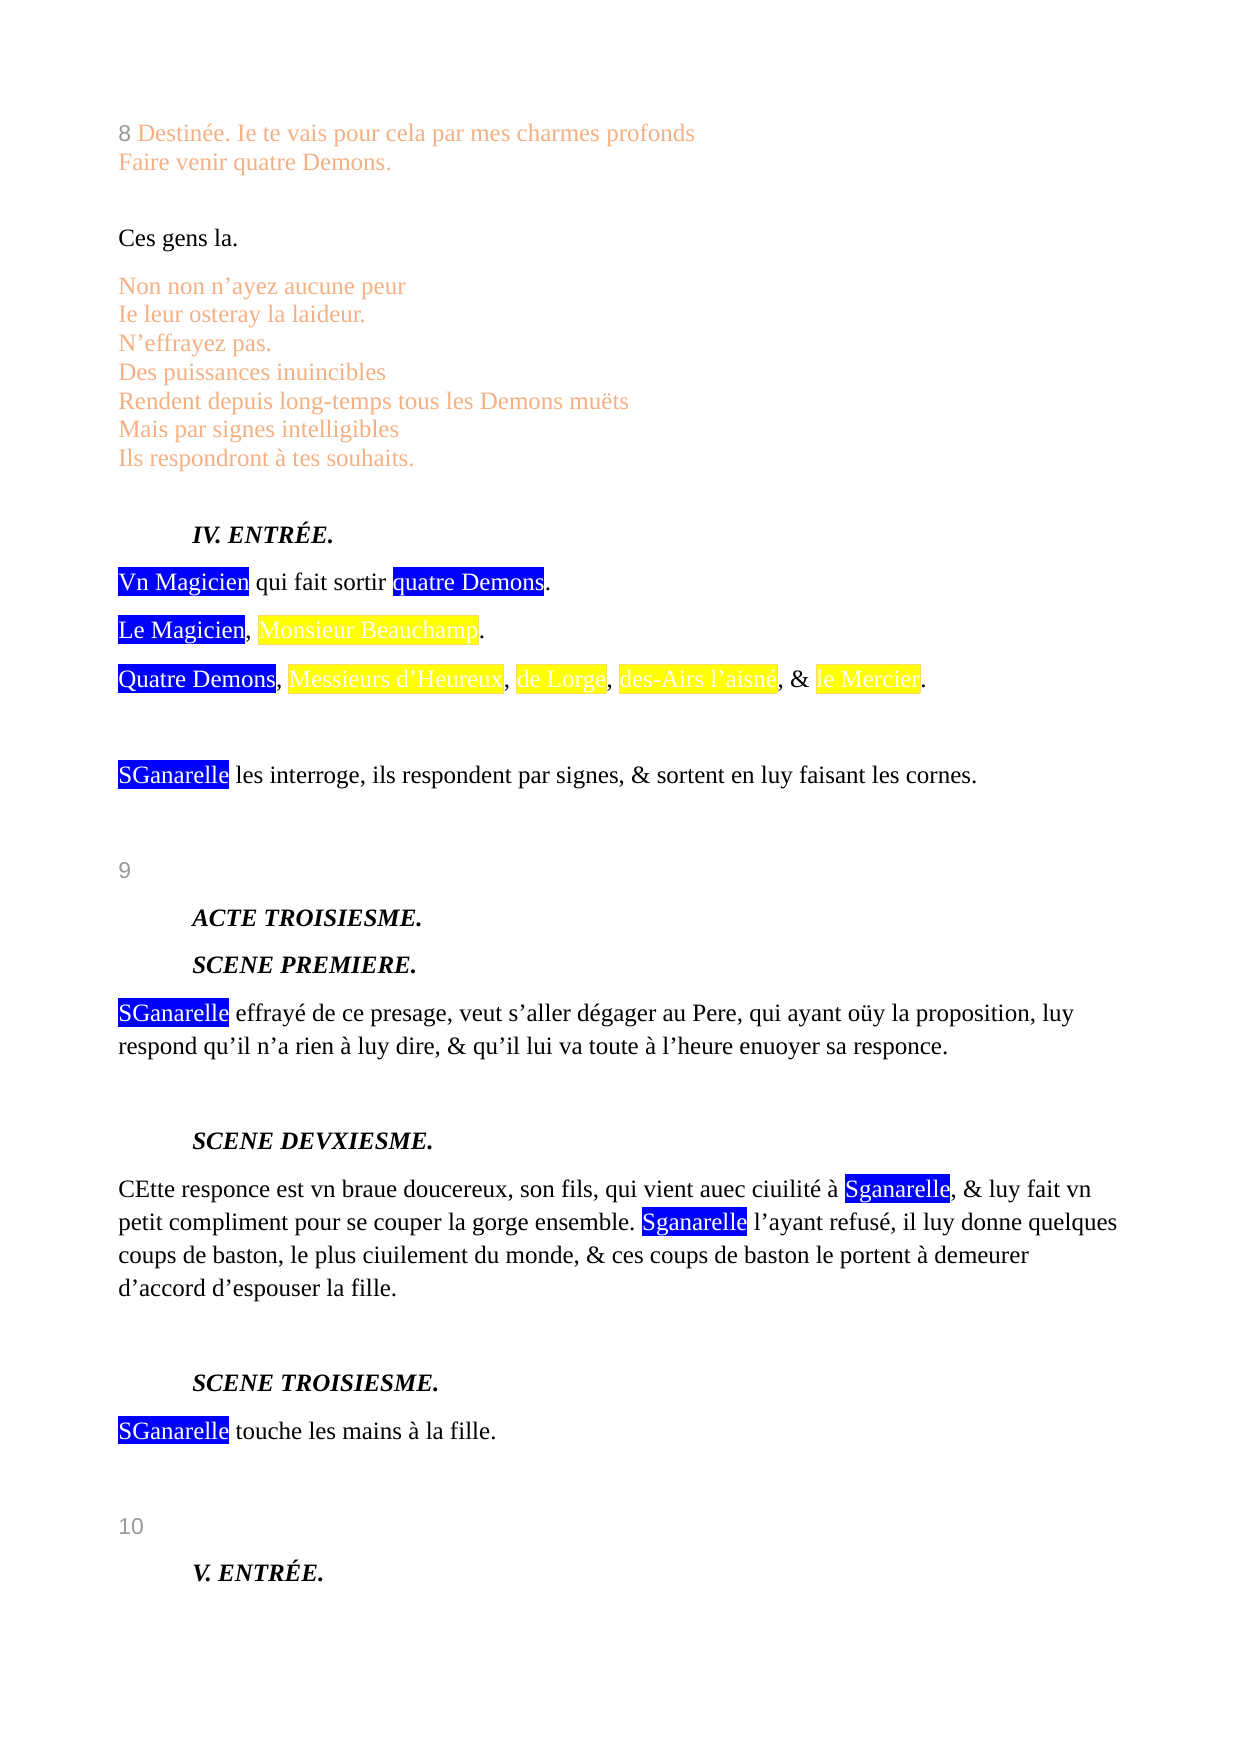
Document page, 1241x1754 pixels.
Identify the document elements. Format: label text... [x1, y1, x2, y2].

text Le Magicien, Monsieur Beauchamp. [479, 615, 1122, 645]
text Le Magicien, Monsieur Beauchamp. [118, 615, 258, 645]
text Vn Magicien qui fait sortir quatre Demons. [249, 567, 393, 596]
text SCENE DEVXIESME. [118, 1126, 1122, 1155]
text 9 [118, 855, 1122, 884]
text SGanarelle les interroge, ils respondent par signes, & sortent en luy faisant les cornes. [229, 760, 1122, 789]
text SGanarelle effrayé de ce presage, veut s’aller dégager au Pere, qui ayant oüy la proposition, luy respond qu’il n’a rien à luy dire, & qu’il lui va toute à l’heure enuoyer sa responce. [118, 998, 1122, 1060]
text V. ENTRÉE. [118, 1558, 1122, 1587]
text Ces gens la. [118, 223, 1122, 252]
text Vn Magicien qui fait sortir quatre Demons. [544, 567, 1122, 596]
text CEtte responce est vn braue doucereux, son fils, qui vient auec ciuilité à Sganarelle, & luy fait vn petit compliment pour se couper la gorge ensemble. Sganarelle l’ayant refusé, il luy donne quelques coups de baston, le plus ciuilement du monde, & ces coups de baston le portent à demeurer d’accord d’espouser la fille. [118, 1174, 1122, 1302]
text SGanarelle touche les mains à la fille. [229, 1416, 1122, 1444]
text Non non n’ayez aucune peur Ie leur osteray la laideur. N’effrayez pas. Des puissances inuincibles Rendent depuis long-temps tous les Demons muëts Mais par signes intelligibles Ils respondront à tes souhaits. [118, 271, 1122, 472]
text SCENE TROISIESME. [118, 1368, 1122, 1397]
text IV. ENTRÉE. [118, 520, 1122, 548]
text Quatre Demons, Messieurs d’Heureux, de Lorge, des-Airs l’aisné, & le Mercier. [921, 664, 1122, 693]
text 10 [118, 1511, 1122, 1540]
text ACTE TROISIESME. [118, 903, 1122, 932]
text SCENE PREMIERE. [118, 950, 1122, 979]
text 8 Destinée. Ie te vais pour cela par mes charmes profonds Faire venir quatre Demons. [118, 118, 1122, 176]
